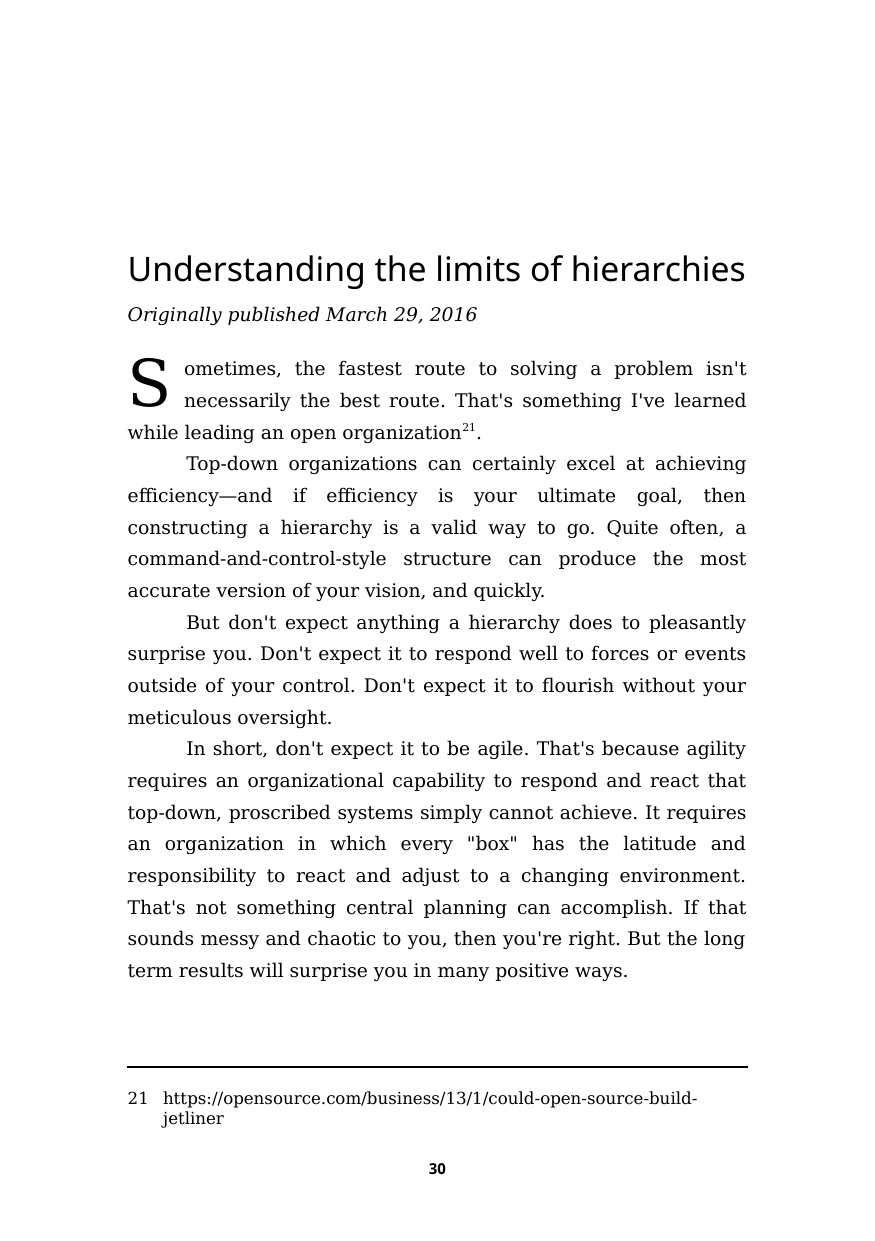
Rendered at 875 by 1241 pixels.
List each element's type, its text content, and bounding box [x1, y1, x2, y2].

text Originally published March 29, 2016 [127, 304, 747, 326]
text Sometimes, the fastest route to solving a problem isn't necessarily the best route. That's something I've learned while leading an open organization. [127, 358, 747, 444]
text https://opensource.com/business/13/1/could-open-source-build-jetliner [127, 1089, 747, 1128]
subtitle Understanding the limits of hierarchies [127, 246, 747, 292]
text In short, don't expect it to be agile. That's because agility requires an organizational capability to respond and react that top-down, proscribed systems simply cannot achieve. It requires an organization in which every "box" has the latitude and responsibility to react and adjust to a changing environment. That's not something central planning can accomplish. If that sounds messy and chaotic to you, then you're right. But the long term results will surprise you in many positive ways. [127, 738, 747, 982]
text Top-down organizations can certainly excel at achieving efficiency—and if efficiency is your ultimate goal, then constructing a hierarchy is a valid way to go. Quite often, a command-and-control-style structure can produce the most accurate version of your vision, and quickly. [127, 453, 747, 602]
text But don't expect anything a hierarchy does to pleasantly surprise you. Don't expect it to respond well to forces or events outside of your control. Don't expect it to flourish without your meticulous oversight. [127, 612, 747, 729]
